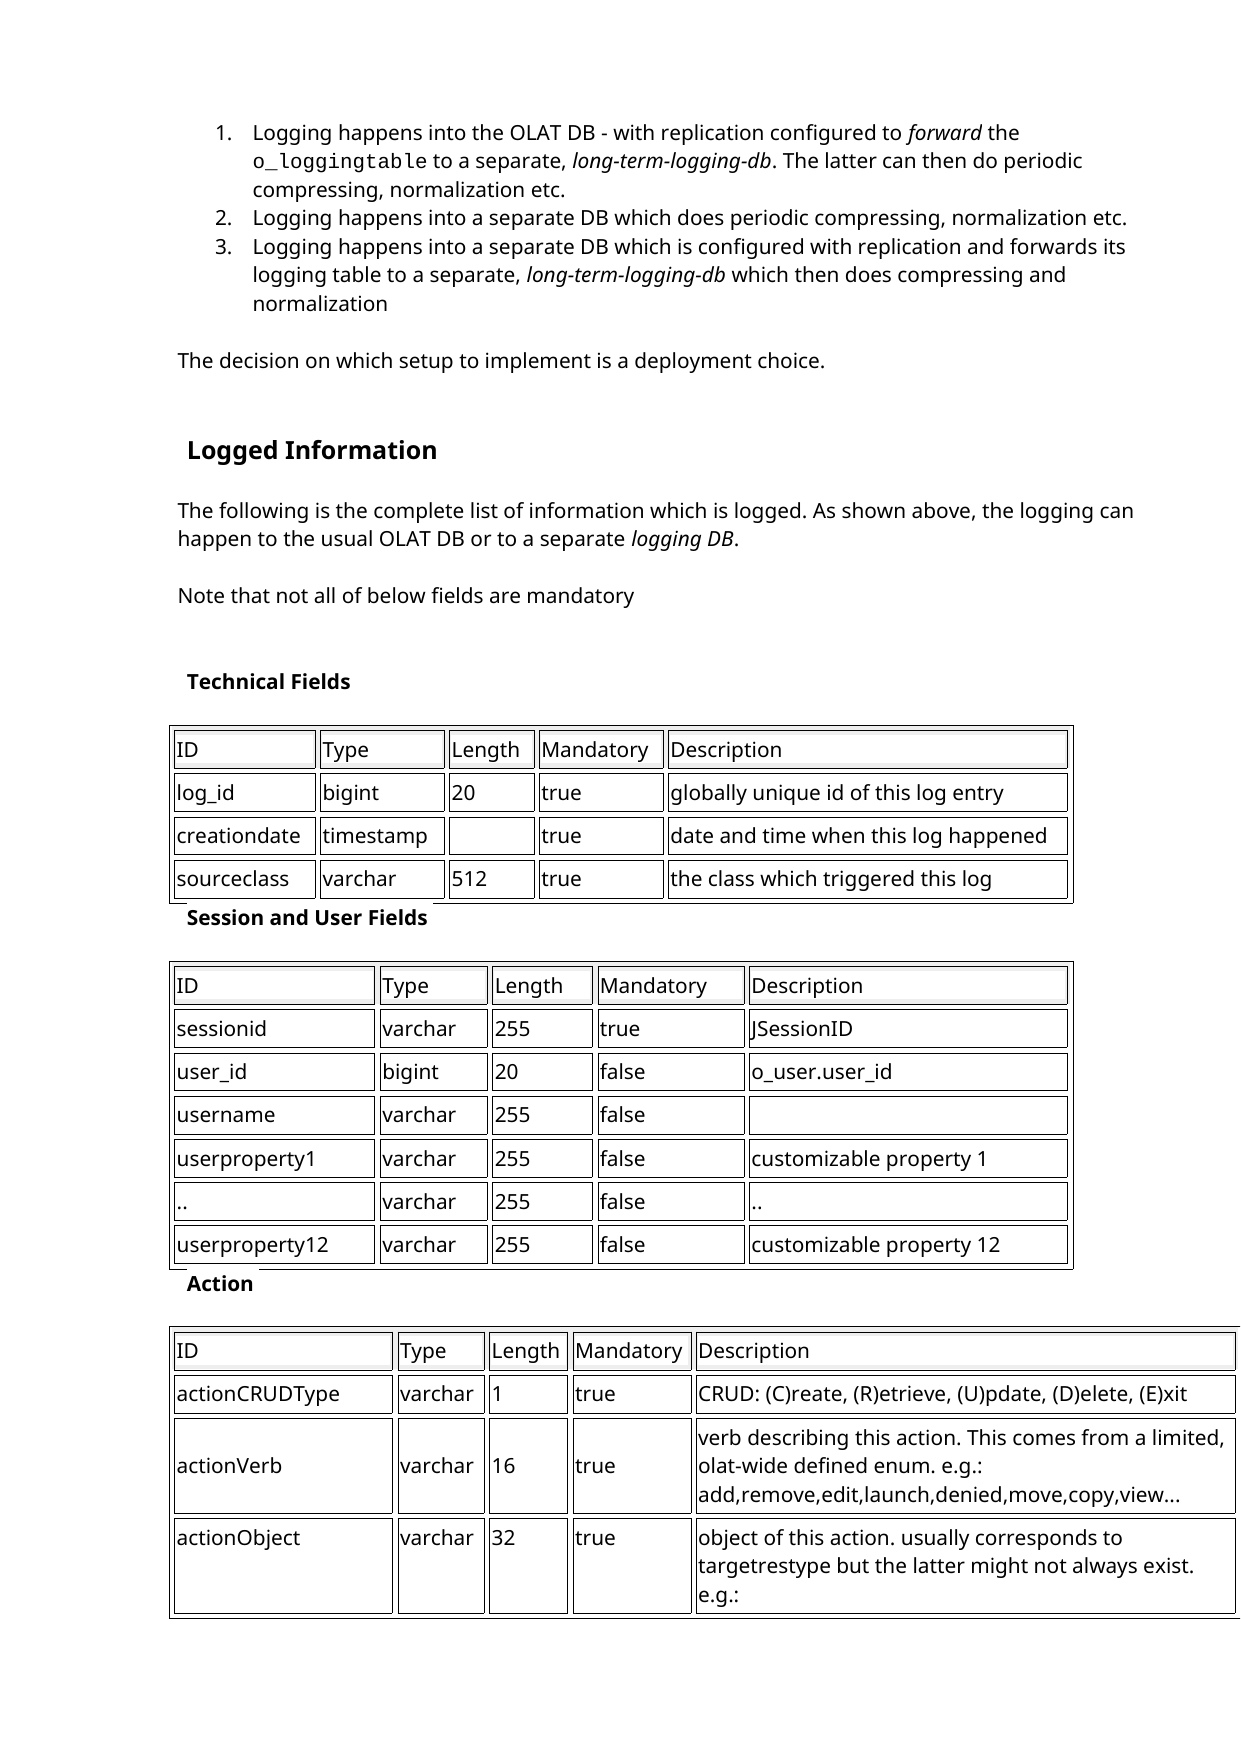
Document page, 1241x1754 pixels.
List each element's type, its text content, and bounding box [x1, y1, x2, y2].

table_cell false [595, 1220, 747, 1263]
table_cell actionObject [172, 1513, 395, 1613]
table_cell false [595, 1177, 747, 1220]
table_cell bigint [377, 1047, 490, 1090]
table_cell false [595, 1047, 747, 1090]
table_cell globally unique id of this log entry [666, 768, 1070, 811]
table_header Mandatory [595, 962, 747, 1004]
table_cell true [570, 1513, 693, 1613]
table_cell 255 [490, 1090, 595, 1133]
table_cell 32 [487, 1513, 570, 1613]
table_cell .. [747, 1177, 1070, 1220]
table_cell object of this action. usually corresponds to targetrestype but the latter might not always exist. e.g.: [693, 1513, 1238, 1613]
table_header Length [447, 726, 536, 768]
subtitle Logged Information [187, 432, 1142, 467]
table_header Length [487, 1327, 570, 1369]
subtitle Session and User Fields [433, 903, 1142, 931]
table_cell false [595, 1134, 747, 1177]
table_cell varchar [377, 1177, 490, 1220]
table_cell varchar [377, 1090, 490, 1133]
text The decision on which setup to implement is a deployment choice. [177, 346, 1152, 403]
table_header Description [666, 726, 1070, 768]
table_cell .. [172, 1177, 377, 1220]
table_cell 255 [490, 1177, 595, 1220]
table_cell [447, 811, 536, 854]
table_cell JSessionID [747, 1004, 1070, 1047]
table_cell 20 [447, 768, 536, 811]
text The following is the complete list of information which is logged. As shown above, the logging can happen to the usual OLAT DB or to a separate logging DB. Note that not all of below fields are mandatory [177, 496, 1152, 638]
table_header Type [318, 726, 447, 768]
table_cell o_user.user_id [747, 1047, 1070, 1090]
table_cell date and time when this log happened [666, 811, 1070, 854]
table_cell 255 [490, 1134, 595, 1177]
table_cell creationdate [172, 811, 318, 854]
table_cell true [570, 1370, 693, 1413]
table_header ID [172, 726, 318, 768]
table_header Mandatory [570, 1327, 693, 1369]
table_header Description [747, 962, 1070, 1004]
table_cell user_id [172, 1047, 377, 1090]
table_cell 16 [487, 1413, 570, 1513]
table_cell true [536, 811, 666, 854]
table_header ID [172, 1327, 395, 1369]
table_header Type [395, 1327, 487, 1369]
table_cell actionVerb [172, 1413, 395, 1513]
table_cell bigint [318, 768, 447, 811]
table_cell log_id [172, 768, 318, 811]
table_cell true [536, 854, 666, 898]
table_cell varchar [318, 854, 447, 898]
table_cell the class which triggered this log [666, 854, 1070, 898]
table_cell [450, 818, 534, 854]
table_cell varchar [377, 1004, 490, 1047]
table_cell varchar [377, 1220, 490, 1263]
table_cell customizable property 1 [747, 1134, 1070, 1177]
table_cell true [536, 768, 666, 811]
table_cell 1 [487, 1370, 570, 1413]
table_cell [750, 1097, 1067, 1133]
table_header Length [490, 962, 595, 1004]
list Logging happens into the OLAT DB - with replication configured to forward the o_loggingtable to a separate, long-term-logging-db. The latter can then do periodic compressing, normalization etc. [571, 118, 1152, 203]
table_cell true [595, 1004, 747, 1047]
table_cell username [172, 1090, 377, 1133]
table_header ID [172, 962, 377, 1004]
table_header Description [693, 1327, 1238, 1369]
table_cell varchar [377, 1134, 490, 1177]
table_cell actionCRUDType [172, 1370, 395, 1413]
table_cell true [570, 1413, 693, 1513]
subtitle Action [259, 1269, 1142, 1297]
table_cell sessionid [172, 1004, 377, 1047]
table_header Type [377, 962, 490, 1004]
table_cell varchar [395, 1513, 487, 1613]
table_cell sourceclass [172, 854, 318, 898]
table_cell varchar [395, 1413, 487, 1513]
table_cell 255 [490, 1220, 595, 1263]
table_cell userproperty12 [172, 1220, 377, 1263]
table_cell 20 [490, 1047, 595, 1090]
table_cell false [595, 1090, 747, 1133]
table_cell customizable property 12 [747, 1220, 1070, 1263]
list Logging happens into a separate DB which does periodic compressing, normalization etc. [215, 203, 1152, 232]
table_cell 512 [447, 854, 536, 898]
subtitle Technical Fields [356, 667, 1142, 696]
table_cell userproperty1 [172, 1134, 377, 1177]
list Logging happens into a separate DB which is configured with replication and forwards its logging table to a separate, long-term-logging-db which then does compressing and normalization [393, 232, 1152, 317]
table_cell verb describing this action. This comes from a limited, olat-wide defined enum. e.g.: add,remove,edit,launch,denied,move,copy,view... [693, 1413, 1238, 1513]
table_cell 255 [490, 1004, 595, 1047]
table_header Mandatory [536, 726, 666, 768]
table_cell timestamp [318, 811, 447, 854]
list Logging happens into the OLAT DB - with replication configured to forward the o_loggingtable to a separate, long-term-logging-db. The latter can then do periodic compressing, normalization etc. [215, 118, 427, 203]
table_cell CRUD: (C)reate, (R)etrieve, (U)pdate, (D)elete, (E)xit [693, 1370, 1238, 1413]
table_cell varchar [395, 1370, 487, 1413]
table_cell [747, 1090, 1070, 1133]
